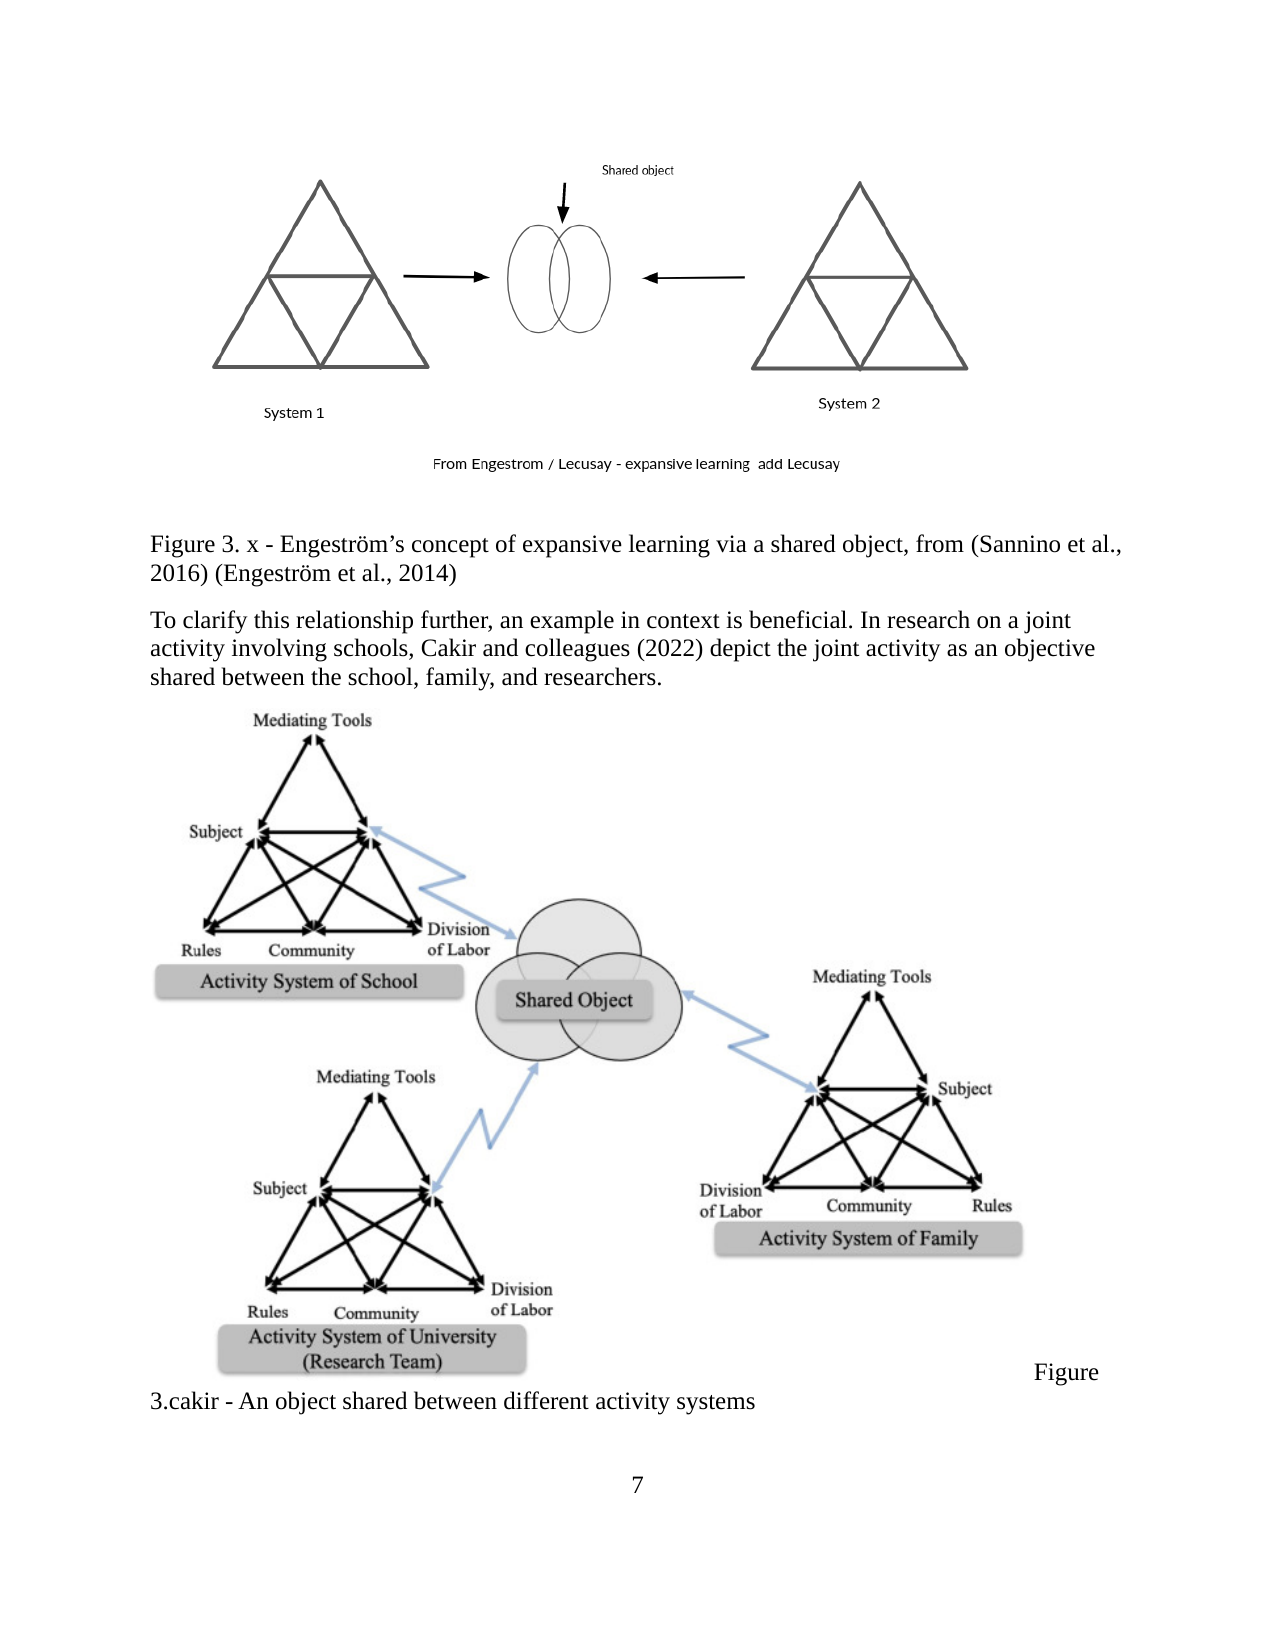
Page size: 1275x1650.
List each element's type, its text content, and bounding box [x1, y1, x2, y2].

picture [150, 708, 1028, 1381]
text Figure 3. x - Engeström’s concept of expansive learning via a shared object, from (Sannino et al., 2016) (Engeström et al., 2014) [150, 529, 1125, 587]
text Figure 3.cakir - An object shared between different activity systems [150, 709, 1125, 1415]
picture [150, 150, 1028, 512]
text To clarify this relationship further, an example in context is beneficial. In research on a joint activity involving schools, Cakir and colleagues (2022) depict the joint activity as an objective shared between the school, family, and researchers. [150, 605, 1125, 691]
